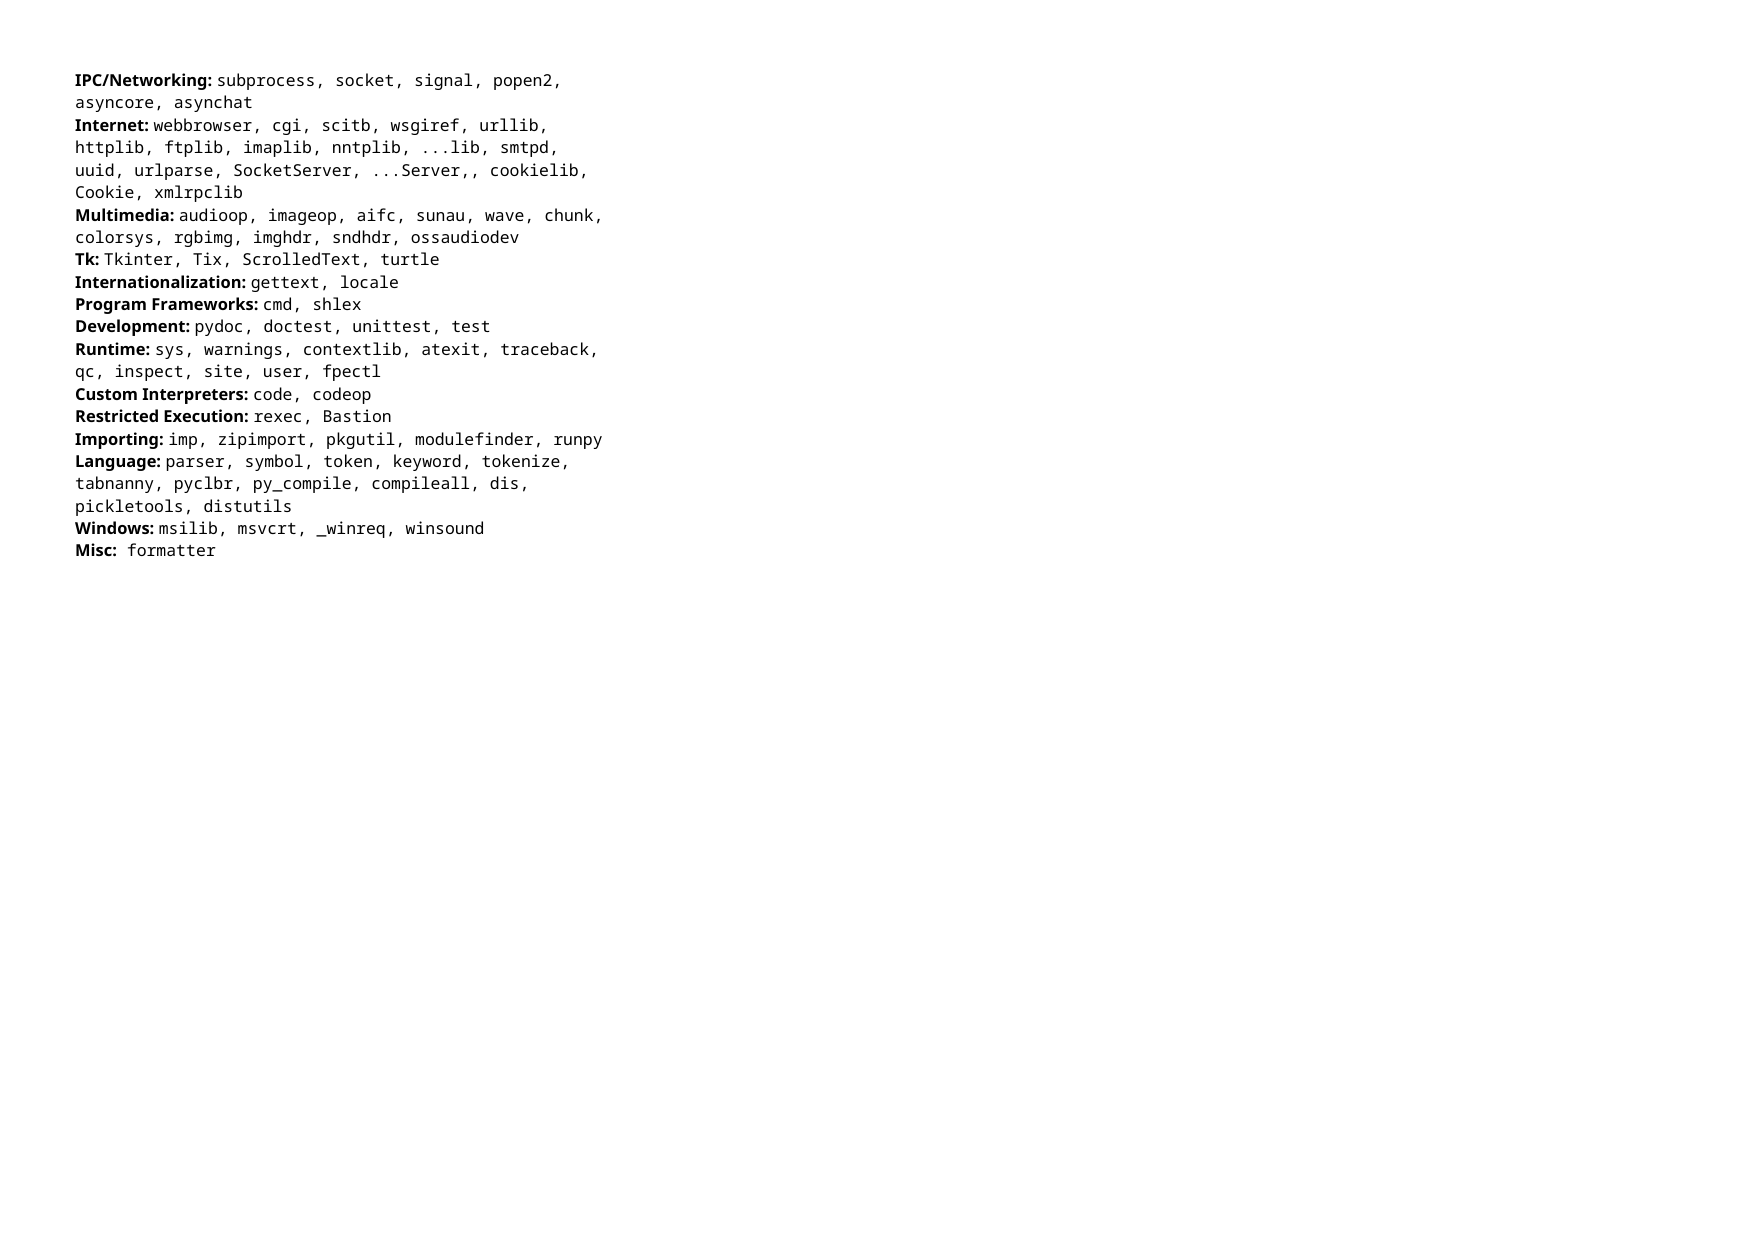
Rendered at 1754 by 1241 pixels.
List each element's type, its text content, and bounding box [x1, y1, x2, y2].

text Development: pydoc, doctest, unittest, test [75, 315, 609, 338]
text Tk: Tkinter, Tix, ScrolledText, turtle [75, 248, 609, 271]
text IPC/Networking: subprocess, socket, signal, popen2, asyncore, asynchat [75, 69, 609, 114]
text Importing: imp, zipimport, pkgutil, modulefinder, runpy [75, 427, 609, 450]
text Program Frameworks: cmd, shlex [75, 293, 609, 315]
text Restricted Execution: rexec, Bastion [75, 405, 609, 427]
text Internationalization: gettext, locale [75, 271, 609, 293]
text Custom Interpreters: code, codeop [75, 382, 609, 405]
text Runtime: sys, warnings, contextlib, atexit, traceback, qc, inspect, site, user, fpectl [75, 338, 609, 382]
text Misc: formatter [75, 539, 609, 562]
text Multimedia: audioop, imageop, aifc, sunau, wave, chunk, colorsys, rgbimg, imghdr, sndhdr, ossaudiodev [75, 203, 609, 248]
text Windows: msilib, msvcrt, _winreq, winsound [75, 517, 609, 539]
text Language: parser, symbol, token, keyword, tokenize, tabnanny, pyclbr, py_compile, compileall, dis, pickletools, distutils [75, 450, 609, 517]
text Internet: webbrowser, cgi, scitb, wsgiref, urllib, httplib, ftplib, imaplib, nntplib, ...lib, smtpd, uuid, urlparse, SocketServer, ...Server,, cookielib, Cookie, xmlrpclib [75, 114, 609, 203]
